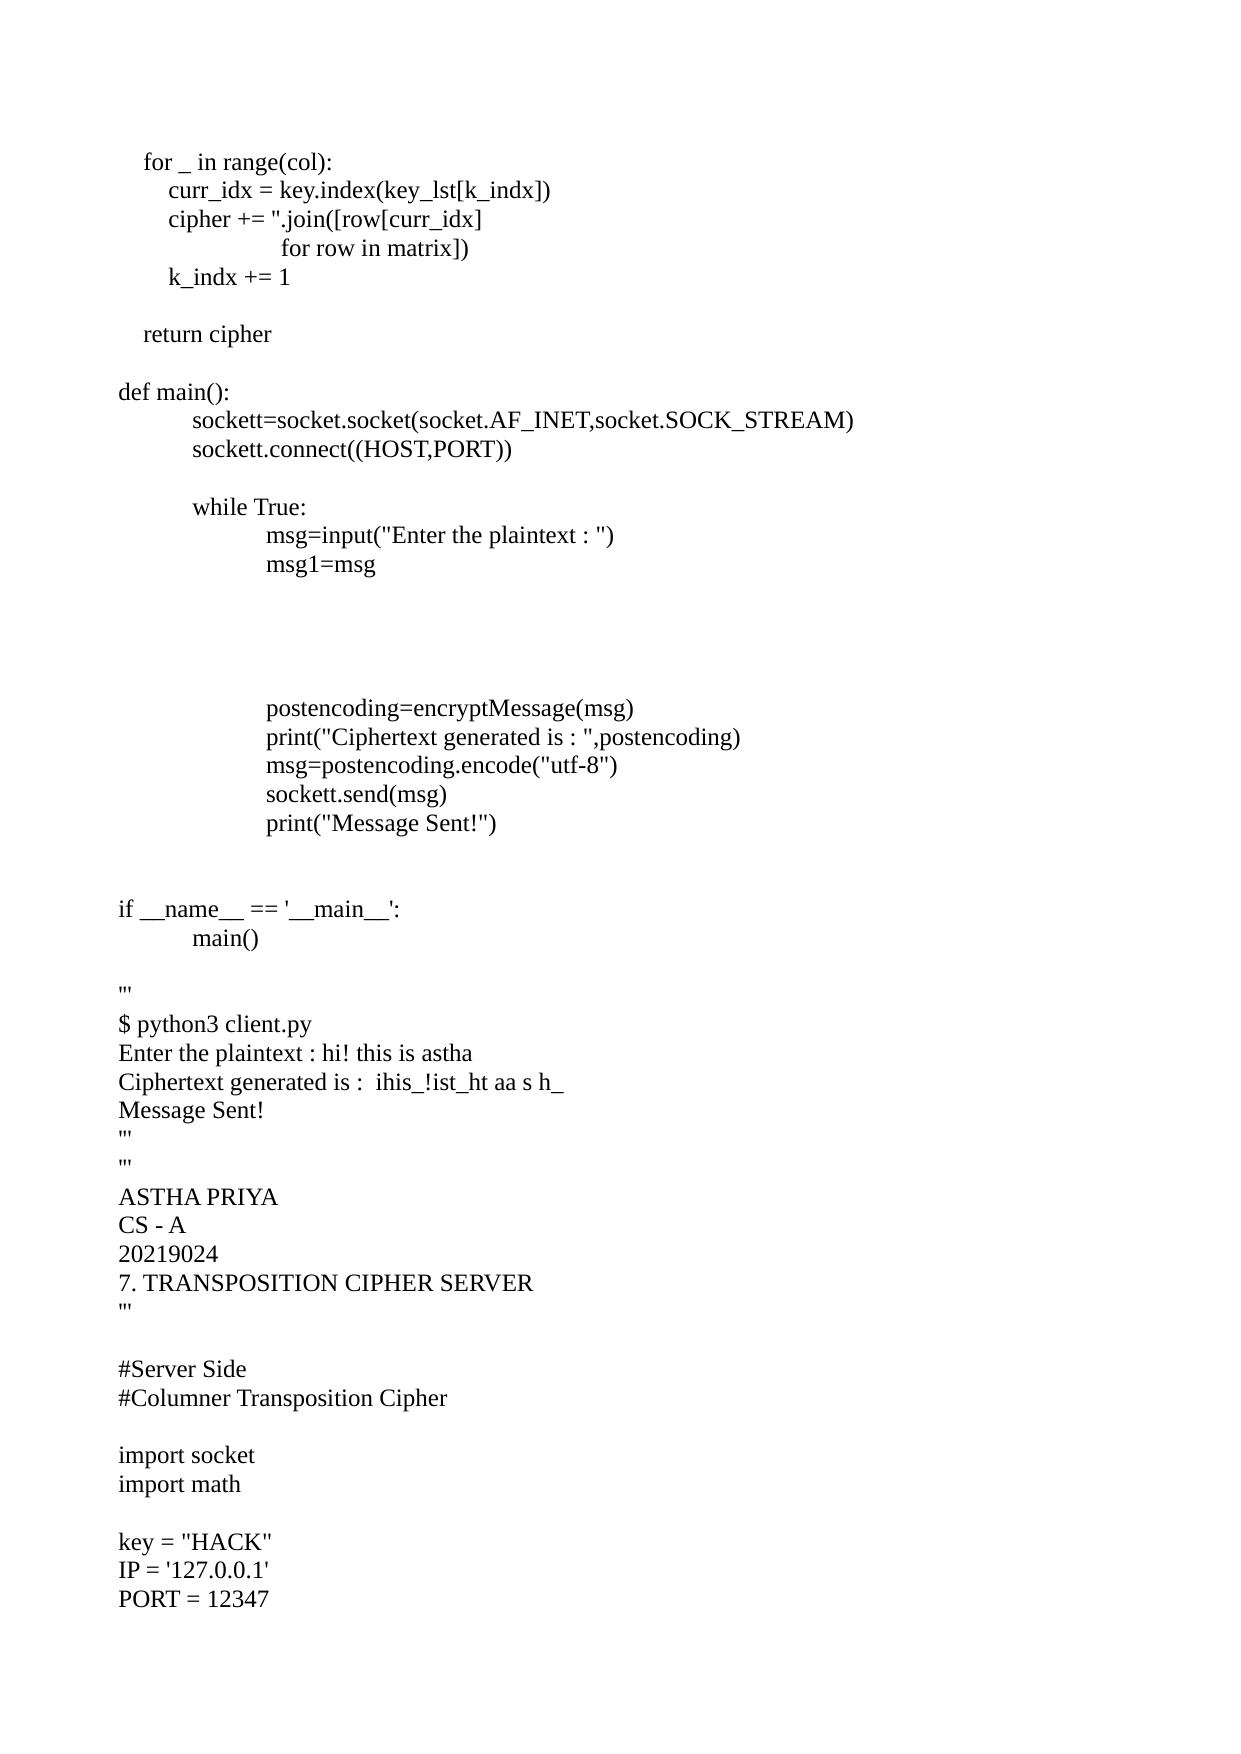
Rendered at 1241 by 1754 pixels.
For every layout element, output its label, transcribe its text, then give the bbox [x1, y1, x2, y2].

text CS - A [118, 1211, 1122, 1239]
text if __name__ == '__main__': [118, 894, 1122, 923]
text #Columner Transposition Cipher [118, 1383, 1122, 1412]
text import math [118, 1469, 1122, 1498]
text Enter the plaintext : hi! this is astha [118, 1038, 1122, 1067]
text while True: [118, 492, 1122, 521]
text ASTHA PRIYA [118, 1182, 1122, 1211]
text PORT = 12347 [118, 1584, 1122, 1613]
text Ciphertext generated is : ihis_!ist_ht aa s h_ [118, 1067, 1122, 1096]
text msg=input("Enter the plaintext : ") [118, 521, 1122, 549]
text 7. TRANSPOSITION CIPHER SERVER [118, 1268, 1122, 1297]
text #Server Side [118, 1354, 1122, 1383]
text IP = '127.0.0.1' [118, 1556, 1122, 1584]
text for row in matrix]) [118, 233, 1122, 262]
text key = "HACK" [118, 1527, 1122, 1556]
text ''' [118, 1153, 1122, 1182]
text import socket [118, 1441, 1122, 1469]
text postencoding=encryptMessage(msg) [118, 693, 1122, 722]
text sockett=socket.socket(socket.AF_INET,socket.SOCK_STREAM) [118, 406, 1122, 434]
text return cipher [118, 319, 1122, 348]
text ''' [118, 1124, 1122, 1153]
text $ python3 client.py [118, 1009, 1122, 1038]
text 20219024 [118, 1239, 1122, 1268]
text main() [118, 923, 1122, 952]
text k_indx += 1 [118, 262, 1122, 291]
text print("Ciphertext generated is : ",postencoding) [118, 722, 1122, 751]
text msg1=msg [118, 549, 1122, 578]
text sockett.send(msg) [118, 779, 1122, 808]
text ''' [118, 1297, 1122, 1326]
text ''' [118, 981, 1122, 1009]
text for _ in range(col): [118, 147, 1122, 176]
text def main(): [118, 377, 1122, 406]
text msg=postencoding.encode("utf-8") [118, 751, 1122, 779]
text Message Sent! [118, 1096, 1122, 1124]
text sockett.connect((HOST,PORT)) [118, 434, 1122, 463]
text cipher += ''.join([row[curr_idx] [118, 204, 1122, 233]
text curr_idx = key.index(key_lst[k_indx]) [118, 176, 1122, 204]
text print("Message Sent!") [118, 808, 1122, 837]
